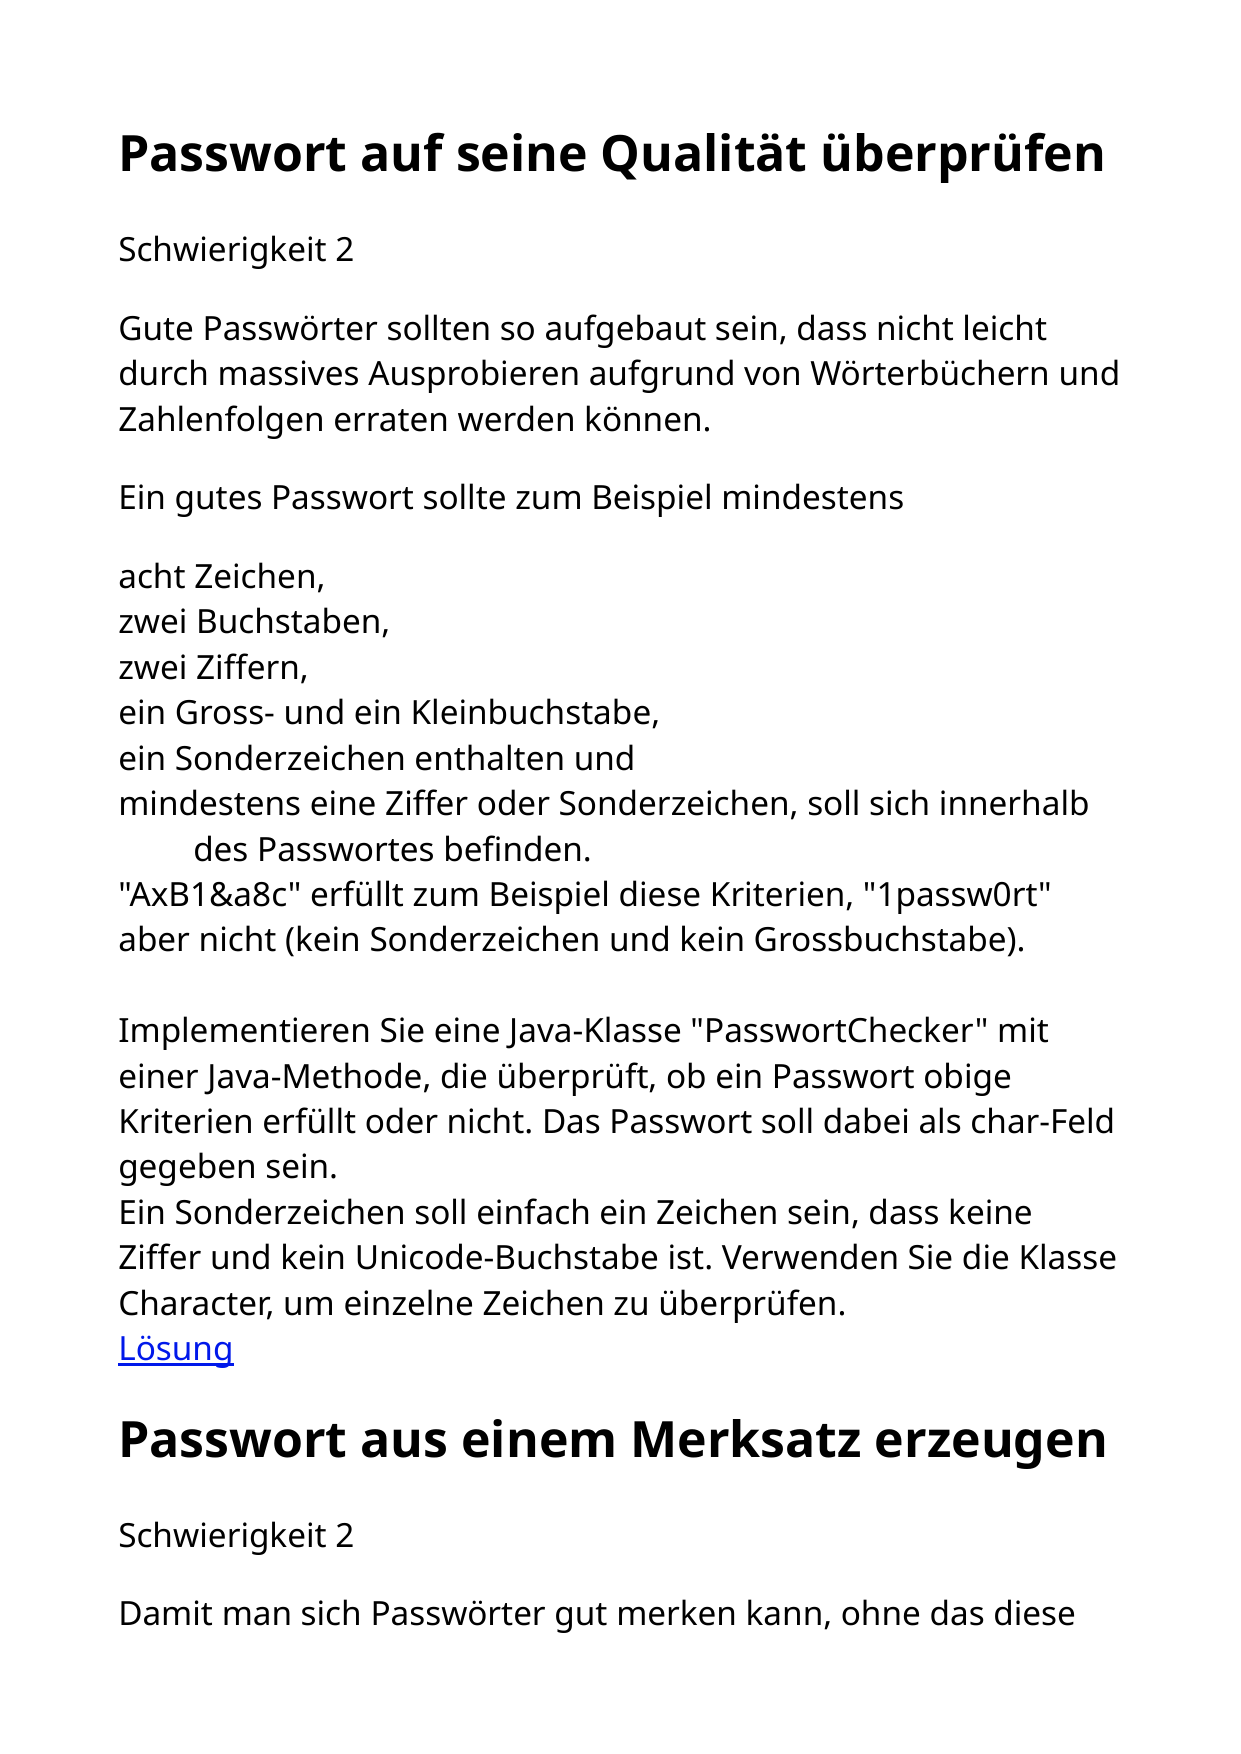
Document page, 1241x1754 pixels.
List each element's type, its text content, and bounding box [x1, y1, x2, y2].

text Ein gutes Passwort sollte zum Beispiel mindestens [118, 474, 1122, 519]
text Passwort aus einem Merksatz erzeugen [118, 1404, 1122, 1472]
text zwei Buchstaben, [118, 598, 1122, 644]
text Implementieren Sie eine Java-Klasse "PasswortChecker" mit einer Java-Methode, die überprüft, ob ein Passwort obige Kriterien erfüllt oder nicht. Das Passwort soll dabei als char-Feld gegeben sein. [118, 1007, 1122, 1189]
text ein Sonderzeichen enthalten und [118, 734, 1122, 780]
text Lösung [118, 1325, 1122, 1370]
text Ein Sonderzeichen soll einfach ein Zeichen sein, dass keine Ziffer und kein Unicode-Buchstabe ist. Verwenden Sie die Klasse Character, um einzelne Zeichen zu überprüfen. [118, 1189, 1122, 1325]
text Schwierigkeit 2 [118, 1511, 1122, 1557]
text ein Gross- und ein Kleinbuchstabe, [118, 689, 1122, 734]
text mindestens eine Ziffer oder Sonderzeichen, soll sich innerhalb des Passwortes befinden. [118, 780, 1122, 871]
text "AxB1&a8c" erfüllt zum Beispiel diese Kriterien, "1passw0rt" aber nicht (kein Sonderzeichen und kein Grossbuchstabe). [118, 871, 1122, 962]
text Gute Passwörter sollten so aufgebaut sein, dass nicht leicht durch massives Ausprobieren aufgrund von Wörterbüchern und Zahlenfolgen erraten werden können. [118, 304, 1122, 441]
text acht Zeichen, [118, 553, 1122, 598]
text zwei Ziffern, [118, 644, 1122, 689]
text Passwort auf seine Qualität überprüfen [118, 118, 1122, 186]
text Damit man sich Passwörter gut merken kann, ohne das diese [118, 1590, 1122, 1636]
text Schwierigkeit 2 [118, 226, 1122, 271]
